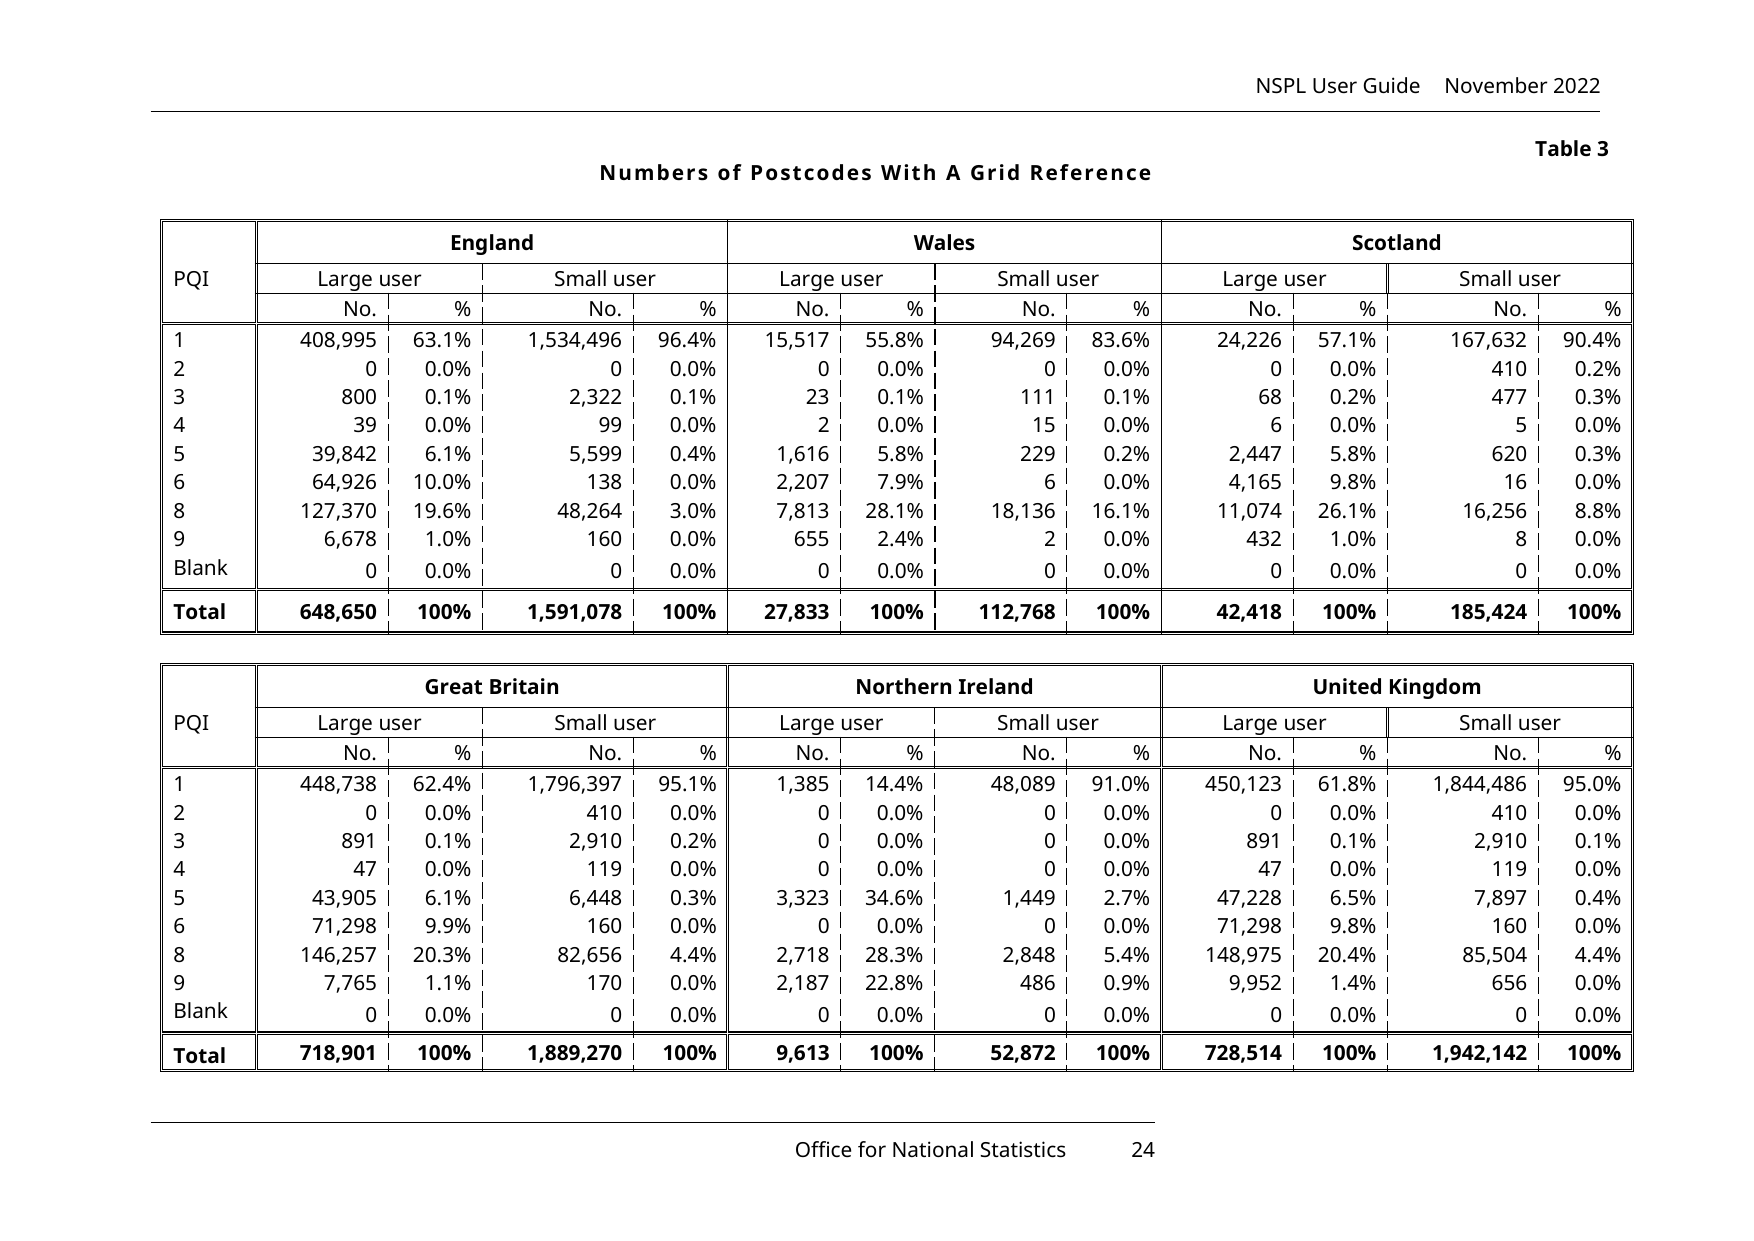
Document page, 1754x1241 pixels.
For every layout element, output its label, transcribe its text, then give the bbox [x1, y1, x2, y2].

table_cell 112,768 [935, 591, 1067, 631]
table_cell 0.0% [841, 826, 934, 854]
table_cell No. [1163, 738, 1293, 766]
table_cell 891 [258, 826, 388, 854]
table_cell [163, 293, 255, 322]
table_header United Kingdom [1163, 666, 1631, 707]
table_cell 8 [1388, 524, 1538, 553]
table_cell 2,910 [483, 826, 633, 854]
table_cell PQI [163, 263, 255, 293]
table_cell 448,738 [258, 769, 388, 798]
table_cell No. [935, 738, 1067, 766]
table_cell 0.1% [841, 382, 935, 411]
table_cell 100% [1538, 591, 1631, 631]
table_cell [163, 737, 255, 766]
table_cell 5,599 [483, 439, 633, 467]
table_cell 0 [935, 855, 1067, 883]
table_cell 100% [388, 1035, 482, 1069]
table_cell 800 [258, 382, 388, 411]
table_cell 0 [483, 553, 633, 587]
table_cell 477 [1388, 382, 1538, 411]
table_cell 0.0% [633, 524, 727, 553]
table_cell 0.0% [388, 354, 482, 382]
table_cell 100% [841, 1035, 934, 1069]
table_cell 47 [258, 855, 388, 883]
table_cell 0 [935, 911, 1067, 940]
table_cell 0 [258, 997, 388, 1031]
table_cell 119 [483, 855, 633, 883]
table_cell 7,765 [258, 968, 388, 997]
table_cell 1,449 [935, 883, 1067, 911]
table_cell 0 [729, 798, 841, 826]
table_cell 6 [163, 911, 255, 940]
table_cell 20.4% [1293, 940, 1387, 968]
table_cell 2.4% [841, 524, 935, 553]
table_cell Large user [258, 264, 482, 293]
table_cell 0.0% [1067, 411, 1073, 439]
table_cell 0.2% [1538, 354, 1631, 382]
table_cell 0.0% [633, 968, 726, 997]
table_cell 0.1% [633, 382, 727, 411]
table_cell 100% [1293, 591, 1387, 631]
table_cell Small user [1389, 264, 1631, 293]
table_cell 71,298 [258, 911, 388, 940]
table_cell 0.2% [633, 826, 726, 854]
table_cell 9 [163, 524, 255, 553]
table_cell 0.3% [1538, 439, 1631, 467]
table_cell 5 [163, 883, 255, 911]
table_cell 0.3% [633, 883, 726, 911]
table_cell 0.9% [1067, 968, 1160, 997]
table_cell 0.0% [1538, 411, 1631, 439]
table_cell 0.0% [1538, 798, 1631, 826]
table_cell 5.4% [1067, 940, 1160, 968]
table_cell 7,897 [1388, 883, 1538, 911]
table_cell 100% [1538, 1035, 1631, 1069]
table_cell 10.0% [388, 468, 482, 496]
table_cell Blank [163, 997, 255, 1031]
table_cell 0 [729, 855, 841, 883]
table_cell 57.1% [1293, 325, 1387, 354]
table_cell No. [1278, 294, 1293, 322]
table_cell 0.0% [841, 553, 935, 587]
table_cell 6.5% [1293, 883, 1387, 911]
table_cell 0.0% [388, 411, 482, 439]
table_cell 16,256 [1388, 496, 1538, 524]
table_cell 1,889,270 [483, 1035, 633, 1069]
table_cell 170 [483, 968, 633, 997]
table_cell 68 [1280, 382, 1293, 411]
table_cell 8.8% [1538, 496, 1631, 524]
table_cell No. [1388, 738, 1538, 766]
table_cell 0.0% [1067, 855, 1160, 883]
table_cell 2,322 [483, 382, 633, 411]
table_cell 119 [1388, 855, 1538, 883]
table_cell No. [1388, 294, 1538, 322]
table_cell 7,813 [728, 496, 841, 524]
table_cell Blank [163, 553, 255, 587]
table_cell 15 [935, 411, 1067, 439]
table_header Northern Ireland [729, 666, 1160, 707]
table_cell 1,534,496 [483, 325, 633, 354]
table_cell Small user [935, 708, 1160, 737]
table_cell 47 [1163, 855, 1293, 883]
table_cell 4.4% [633, 940, 726, 968]
table_cell No. [729, 738, 841, 766]
table_cell 410 [483, 798, 633, 826]
table_cell 1,616 [728, 439, 841, 467]
table_cell 0.1% [1067, 382, 1073, 411]
table_cell 6,448 [483, 883, 633, 911]
table_cell No. [258, 738, 388, 766]
table_cell No. [935, 294, 1067, 322]
table_cell 0.0% [633, 855, 726, 883]
table_cell 0 [258, 798, 388, 826]
table_cell 728,514 [1163, 1035, 1293, 1069]
table_cell 64,926 [258, 468, 388, 496]
table_cell 0.0% [388, 798, 482, 826]
table_cell 0.0% [1538, 997, 1631, 1031]
table_cell 85,504 [1388, 940, 1538, 968]
table_cell 229 [935, 439, 1067, 467]
table_cell 0.0% [1538, 968, 1631, 997]
table_cell 0 [483, 354, 633, 382]
table_cell 34.6% [841, 883, 934, 911]
table_cell Small user [935, 264, 1161, 293]
table_cell 620 [1388, 439, 1538, 467]
table_cell 1.1% [388, 968, 482, 997]
table_cell 23 [728, 382, 841, 411]
table_cell 408,995 [258, 325, 388, 354]
table_cell 1.0% [388, 524, 482, 553]
table_cell 0.0% [1067, 997, 1160, 1031]
table_cell 0 [729, 911, 841, 940]
table_cell 18,136 [935, 496, 1067, 524]
table_cell 8 [163, 940, 255, 968]
table_cell 0.0% [1538, 468, 1631, 496]
table_cell 0.0% [841, 911, 934, 940]
table_header Scotland [1162, 222, 1631, 263]
table_cell % [1538, 738, 1631, 766]
table_cell 1.4% [1293, 968, 1387, 997]
table_cell 0 [1280, 354, 1293, 382]
table_cell 0.0% [1538, 911, 1631, 940]
table_cell 1 [163, 325, 255, 354]
table_cell 0.0% [1067, 524, 1161, 553]
table_cell 5.8% [1293, 439, 1387, 467]
table_cell 11,074 [1162, 496, 1293, 524]
table_cell 0.0% [1538, 553, 1631, 587]
table_cell % [1067, 738, 1160, 766]
table_cell 0 [935, 354, 1067, 382]
table_cell 24,226 [1280, 325, 1293, 354]
table_cell 0.0% [1293, 553, 1387, 587]
table_cell 0 [935, 826, 1067, 854]
table_cell 0.0% [633, 798, 726, 826]
table_cell 6.1% [388, 439, 482, 467]
table_cell 9.8% [1293, 468, 1387, 496]
table_cell No. [483, 738, 633, 766]
table_cell 9.8% [1293, 911, 1387, 940]
table_cell 1,796,397 [483, 769, 633, 798]
table_cell 43,905 [258, 883, 388, 911]
table_cell 450,123 [1163, 769, 1293, 798]
table_cell Small user [1389, 708, 1631, 737]
table_cell 0.0% [633, 468, 727, 496]
table_cell 0.4% [633, 439, 727, 467]
table_cell 9,613 [729, 1035, 841, 1069]
table_cell 91.0% [1067, 769, 1160, 798]
table_cell 100% [1067, 1035, 1160, 1069]
table_cell 83.6% [1067, 325, 1073, 354]
table_cell 4 [163, 855, 255, 883]
table_cell % [633, 294, 727, 322]
table_cell Large user [729, 708, 934, 737]
table_cell 90.4% [1538, 325, 1631, 354]
table_cell 2.7% [1067, 883, 1160, 911]
table_cell Large user [1163, 708, 1386, 737]
table_cell 656 [1388, 968, 1538, 997]
table_cell 16.1% [1067, 496, 1161, 524]
table_cell 0 [935, 553, 1067, 587]
table_header [163, 666, 255, 707]
table_cell 0.0% [1293, 997, 1387, 1031]
table_cell 160 [483, 524, 633, 553]
table_cell 410 [1388, 798, 1538, 826]
table_cell 42,418 [1162, 591, 1293, 631]
table_cell 100% [633, 1035, 726, 1069]
table_cell 55.8% [841, 325, 935, 354]
table_cell 0.0% [1067, 553, 1161, 587]
table_cell 2 [163, 354, 255, 382]
table_cell 0.0% [841, 411, 935, 439]
table_cell 148,975 [1163, 940, 1293, 968]
table_cell 28.3% [841, 940, 934, 968]
table_cell % [633, 738, 726, 766]
table_cell 0.1% [388, 382, 482, 411]
table_cell 0.0% [841, 997, 934, 1031]
table_cell 0.0% [388, 997, 482, 1031]
table_cell 9 [163, 968, 255, 997]
table_cell % [1293, 294, 1387, 322]
table_cell 6.1% [388, 883, 482, 911]
table_cell 2,447 [1280, 439, 1293, 467]
table_cell 0.1% [1538, 826, 1631, 854]
table_cell 160 [483, 911, 633, 940]
table_cell % [1293, 738, 1387, 766]
table_cell 486 [935, 968, 1067, 997]
table_cell % [1538, 294, 1631, 322]
table_cell 185,424 [1388, 591, 1538, 631]
table_cell 4 [163, 411, 255, 439]
table_cell 28.1% [841, 496, 935, 524]
table_cell 94,269 [935, 325, 1067, 354]
table_cell 5 [163, 439, 255, 467]
table_cell 0.0% [1067, 798, 1160, 826]
table_cell 0 [1388, 553, 1538, 587]
table_cell 16 [1388, 468, 1538, 496]
table_cell 6,678 [258, 524, 388, 553]
table_cell 62.4% [388, 769, 482, 798]
table_cell 52,872 [935, 1035, 1067, 1069]
table_cell 82,656 [483, 940, 633, 968]
table_cell PQI [163, 707, 255, 737]
table_cell 1,844,486 [1388, 769, 1538, 798]
table_cell 0.0% [1067, 468, 1075, 496]
table_cell 1,942,142 [1388, 1035, 1538, 1069]
table_cell 15,517 [728, 325, 841, 354]
table_cell 3,323 [729, 883, 841, 911]
table_cell 2,848 [935, 940, 1067, 968]
table_cell 100% [633, 591, 727, 631]
table_cell 7.9% [841, 468, 935, 496]
table_cell 0.3% [1538, 382, 1631, 411]
table_cell 39 [258, 411, 388, 439]
table_cell 0 [483, 997, 633, 1031]
table_cell 99 [483, 411, 633, 439]
table_cell 14.4% [841, 769, 934, 798]
table_cell % [388, 738, 482, 766]
table_cell 0.0% [633, 911, 726, 940]
table_cell 100% [841, 591, 935, 631]
table_cell 0.0% [1293, 354, 1387, 382]
table_cell 0.0% [388, 855, 482, 883]
subtitle Numbers of Postcodes With A Grid Reference [151, 162, 1600, 185]
table_cell 0.0% [1067, 826, 1160, 854]
table_cell 138 [483, 468, 633, 496]
table_header England [258, 222, 727, 263]
table_cell 0.0% [633, 553, 727, 587]
table_cell 0 [728, 553, 841, 587]
table_cell 48,089 [935, 769, 1067, 798]
table_cell % [841, 738, 934, 766]
table_cell 95.1% [633, 769, 726, 798]
table_cell 5 [1388, 411, 1538, 439]
table_header Great Britain [258, 666, 726, 707]
table_cell 1,591,078 [483, 591, 633, 631]
table_cell 167,632 [1388, 325, 1538, 354]
table_cell 111 [935, 382, 1067, 411]
table_cell 127,370 [258, 496, 388, 524]
table_cell Total [163, 1035, 255, 1069]
table_cell 0.4% [1538, 883, 1631, 911]
table_cell 0 [1163, 798, 1293, 826]
table_cell 6 [1280, 411, 1293, 439]
table_cell 5.8% [841, 439, 935, 467]
table_cell % [841, 294, 935, 322]
table_cell 718,901 [258, 1035, 388, 1069]
table_cell 0 [1162, 553, 1293, 587]
table_cell 2,187 [729, 968, 841, 997]
table_cell 8 [163, 496, 255, 524]
table_cell 95.0% [1538, 769, 1631, 798]
table_cell 26.1% [1293, 496, 1387, 524]
table_header Wales [728, 222, 1161, 263]
table_cell Small user [483, 264, 727, 293]
table_cell 19.6% [388, 496, 482, 524]
table_cell 0 [728, 354, 841, 382]
table_cell 146,257 [258, 940, 388, 968]
table_cell 0.0% [388, 553, 482, 587]
table_cell Total [163, 591, 255, 631]
table_cell 22.8% [841, 968, 934, 997]
table_cell No. [483, 294, 633, 322]
table_cell 2 [728, 411, 841, 439]
table_cell No. [728, 294, 841, 322]
table_cell 2 [935, 524, 1067, 553]
table_cell 20.3% [388, 940, 482, 968]
table_cell Large user [1162, 264, 1386, 293]
table_cell No. [258, 294, 388, 322]
table_cell 0.0% [1538, 524, 1631, 553]
table_cell 3.0% [633, 496, 727, 524]
table_cell 410 [1388, 354, 1538, 382]
table_cell 432 [1162, 524, 1293, 553]
table_cell 0.2% [1293, 382, 1387, 411]
table_cell 9,952 [1163, 968, 1293, 997]
table_cell 100% [1293, 1035, 1387, 1069]
table_cell 160 [1388, 911, 1538, 940]
table_cell 3 [163, 826, 255, 854]
table_cell 96.4% [633, 325, 727, 354]
table_cell 0 [935, 997, 1067, 1031]
table_cell 0.0% [841, 798, 934, 826]
table_cell Small user [483, 708, 726, 737]
table_cell 4.4% [1538, 940, 1631, 968]
table_cell % [1067, 294, 1075, 322]
table_cell 0.0% [1538, 855, 1631, 883]
table_cell 0 [1163, 997, 1293, 1031]
table_cell 0 [258, 354, 388, 382]
table_cell 648,650 [258, 591, 388, 631]
table_cell 0.0% [1293, 855, 1387, 883]
table_cell 9.9% [388, 911, 482, 940]
table_cell 0 [729, 997, 841, 1031]
table_cell 0.0% [1067, 911, 1160, 940]
table_cell 0.0% [633, 411, 727, 439]
table_cell 100% [388, 591, 482, 631]
table_cell 0 [1388, 997, 1538, 1031]
table_cell 6 [935, 468, 1067, 496]
table_cell 0 [935, 798, 1067, 826]
table_cell 0.0% [1293, 411, 1387, 439]
table_cell 3 [163, 382, 255, 411]
text Table 3 [151, 134, 1609, 162]
table_cell 1,385 [729, 769, 841, 798]
table_cell 1.0% [1293, 524, 1387, 553]
table_cell Large user [258, 708, 482, 737]
table_cell 0.0% [633, 354, 727, 382]
table_cell 2 [163, 798, 255, 826]
table_cell 48,264 [483, 496, 633, 524]
table_cell 0.0% [633, 997, 726, 1031]
table_cell 0.1% [1293, 826, 1387, 854]
table_cell 0.0% [1293, 798, 1387, 826]
table_cell 0 [729, 826, 841, 854]
table_cell 2,910 [1388, 826, 1538, 854]
table_cell 71,298 [1163, 911, 1293, 940]
table_cell 0.0% [1067, 354, 1073, 382]
table_cell 63.1% [388, 325, 482, 354]
table_cell 0.0% [841, 354, 935, 382]
table_cell 27,833 [728, 591, 841, 631]
table_cell 2,718 [729, 940, 841, 968]
table_cell 100% [1067, 591, 1161, 631]
table_cell Large user [728, 264, 935, 293]
table_cell 47,228 [1163, 883, 1293, 911]
table_cell 61.8% [1293, 769, 1387, 798]
table_cell 0.0% [841, 855, 934, 883]
table_cell 2,207 [728, 468, 841, 496]
table_cell 0.1% [388, 826, 482, 854]
table_header [163, 222, 255, 263]
table_cell 39,842 [258, 439, 388, 467]
table_cell % [388, 294, 482, 322]
table_cell 4,165 [1277, 468, 1293, 496]
table_cell 655 [728, 524, 841, 553]
table_cell 0.2% [1067, 439, 1073, 467]
table_cell 0 [258, 553, 388, 587]
table_cell 1 [163, 769, 255, 798]
table_cell 891 [1163, 826, 1293, 854]
table_cell 6 [163, 468, 255, 496]
